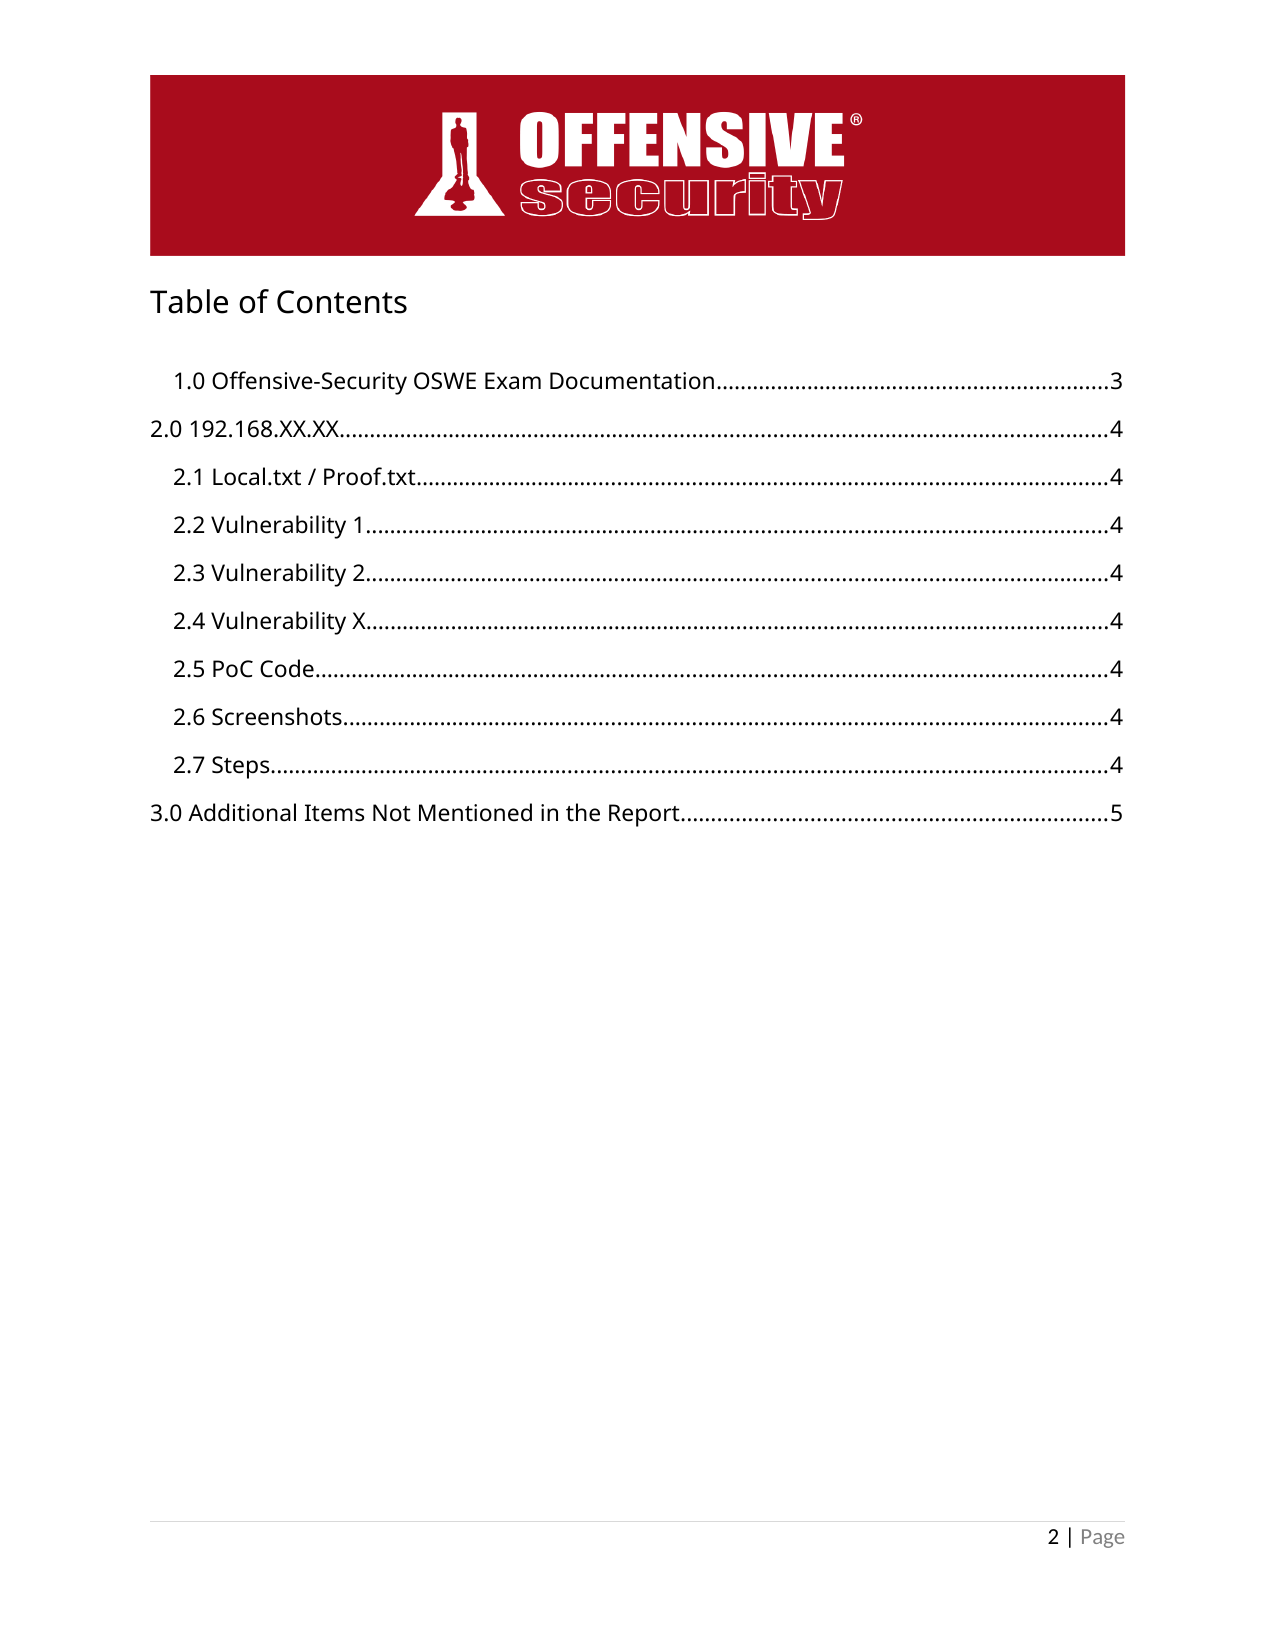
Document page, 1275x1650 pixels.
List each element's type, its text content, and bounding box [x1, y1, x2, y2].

text 2.6 Screenshots 4 [173, 701, 1125, 732]
text 2.4 Vulnerability X 4 [173, 605, 1125, 636]
text Table of Contents [150, 280, 1125, 323]
text 2.3 Vulnerability 2 4 [173, 557, 1125, 588]
text 2.2 Vulnerability 1 4 [173, 509, 1125, 540]
text 2.0 192.168.XX.XX 4 [150, 413, 1125, 444]
text 1.0 Offensive-Security OSWE Exam Documentation 3 [173, 365, 1125, 397]
picture [150, 75, 1125, 256]
text 3.0 Additional Items Not Mentioned in the Report 5 [150, 797, 1125, 828]
text 2.7 Steps 4 [173, 749, 1125, 780]
text 2.1 Local.txt / Proof.txt 4 [173, 461, 1125, 492]
text 2.5 PoC Code 4 [173, 653, 1125, 684]
